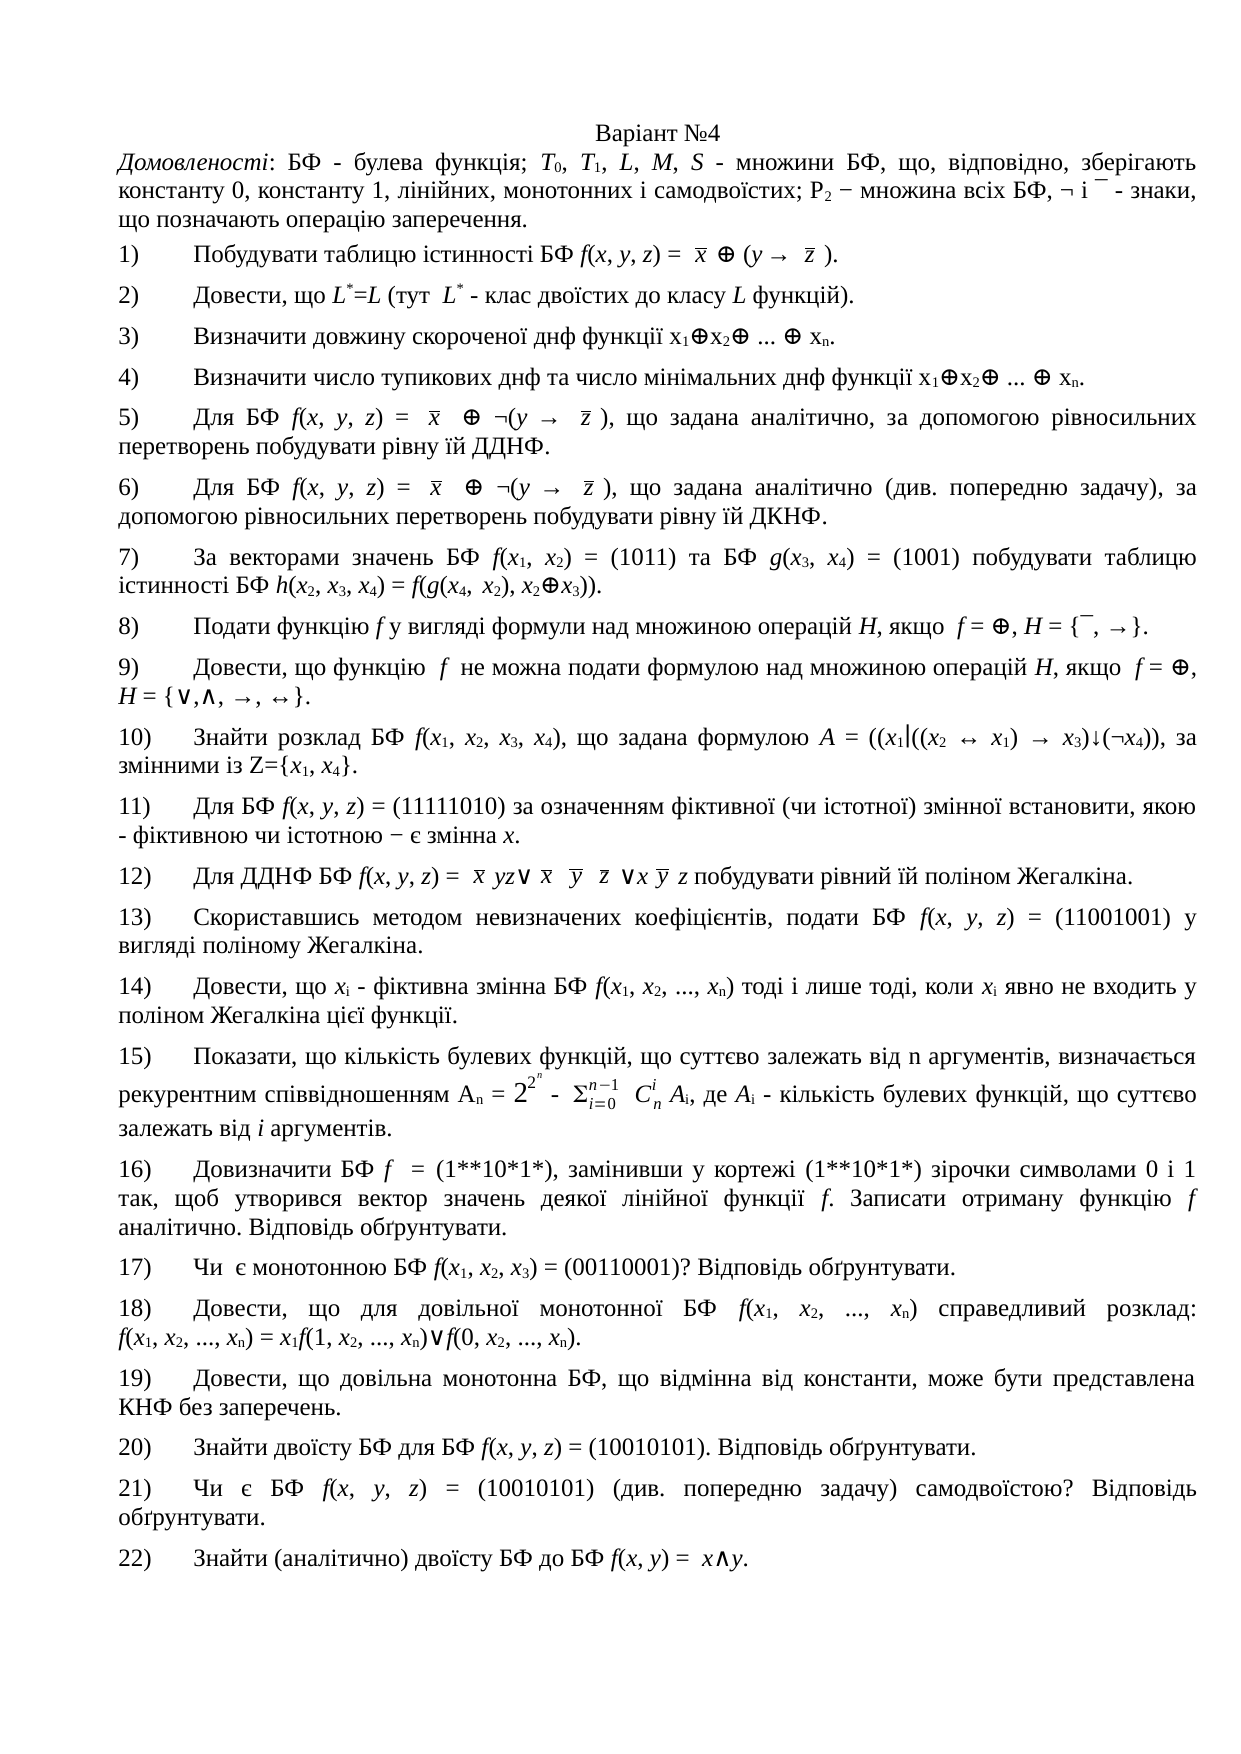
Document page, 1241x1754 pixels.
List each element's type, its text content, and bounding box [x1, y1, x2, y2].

list Довести, що для довільної монотонної БФ f(х1, х2, ..., хn) справедливий розклад: f(х1, х2, ..., хn) = х1f(1, х2, ..., хn)∨f(0, х2, ..., хn). [118, 1293, 1197, 1351]
list Довести, що функцію f не можна подати формулою над множиною операцій Н, якщо f = ⊕, Н = {∨,∧, →, ↔}. [118, 652, 1197, 709]
list Для БФ f(x, y, z) = (11111010) за означенням фіктивної (чи істотної) змінної встановити, якою - фіктивною чи істотною − є змінна х. [118, 791, 1197, 849]
list За векторами значень БФ f(х1, х2) = (1011) та БФ g(х3, х4) = (1001) побудувати таблицю істинності БФ h(х2, х3, х4) = f(g(х4, х2), х2⊕х3)). [118, 542, 1197, 599]
list Подати функцію f у вигляді формули над множиною операцій Н, якщо f = ⊕, H = {¯, →}. [118, 611, 1197, 640]
list Знайти розклад БФ f(х1, х2, х3, х4), що задана формулою А = ((х1∣((х2 ↔ х1) → х3)↓(¬х4)), за змінними із Z={х1, х4}. [118, 722, 1197, 779]
list Знайти двоїсту БФ для БФ f(x, y, z) = (10010101). Відповідь обґрунтувати. [118, 1432, 1197, 1461]
list Довести, що довільна монотонна БФ, що відмінна від константи, може бути представлена КНФ без заперечень. [118, 1363, 1197, 1420]
list Довести, що хі - фіктивна змінна БФ f(х1, х2, ..., хn) тоді і лише тоді, коли хі явно не входить у поліном Жегалкіна цієї функції. [118, 971, 1197, 1029]
text Варіант №4 [118, 118, 1197, 147]
list Чи є монотонною БФ f(х1, х2, х3) = (00110001)? Відповідь обґрунтувати. [118, 1252, 1197, 1281]
list Для БФ f(x, y, z) = ⊕ ¬(y → ), що задана аналітично, за допомогою рівносильних перетворень побудувати рівну їй ДДНФ. [118, 402, 1197, 460]
list Показати, що кількість булевих функцій, що суттєво залежать від n аргументів, визначається рекурентним співвідношенням An = - Ai, де Ai - кількість булевих функцій, що суттєво залежать від i аргументів. [118, 1041, 1197, 1142]
list Для ДДНФ БФ f(x, y, z) = уz∨∨xz побудувати рівний їй поліном Жегалкіна. [118, 861, 1197, 889]
list Довести, що L*=L (тут L* - клас двоїстих до класу L функцій). [118, 280, 1197, 309]
list Для БФ f(x, y, z) = ⊕ ¬(y → ), що задана аналітично (див. попередню задачу), за допомогою рівносильних перетворень побудувати рівну їй ДКНФ. [118, 472, 1197, 529]
text Домовленості: БФ - булева функція; Т0, Т1, L, M, S - множини БФ, що, відповідно, зберігають константу 0, константу 1, лінійних, монотонних і самодвоїстих; Р2 − множина всіх БФ, ¬ і ¯ - знаки, що позначають операцію заперечення. [118, 147, 1197, 233]
list Чи є БФ f(x, y, z) = (10010101) (див. попередню задачу) самодвоїстою? Відповідь обґрунтувати. [118, 1473, 1197, 1531]
list Побудувати таблицю істинності БФ f(x, y, z) = ⊕ (y → ). [118, 239, 1197, 268]
list Визначити довжину скороченої днф функції х1⊕х2⊕ ... ⊕ хn. [118, 321, 1197, 349]
list Визначити число тупикових днф та число мінімальних днф функції х1⊕х2⊕ ... ⊕ хn. [118, 362, 1197, 390]
list Скориставшись методом невизначених коефіцієнтів, подати БФ f(x, y, z) = (11001001) у вигляді поліному Жегалкіна. [118, 902, 1197, 959]
list Довизначити БФ f = (1**10*1*), замінивши у кортежі (1**10*1*) зірочки символами 0 і 1 так, щоб утворився вектор значень деякої лінійної функції f. Записати отриману функцію f аналітично. Відповідь обґрунтувати. [118, 1154, 1197, 1240]
list Знайти (аналітично) двоїсту БФ до БФ f(x, y) = x∧y. [118, 1543, 1197, 1572]
